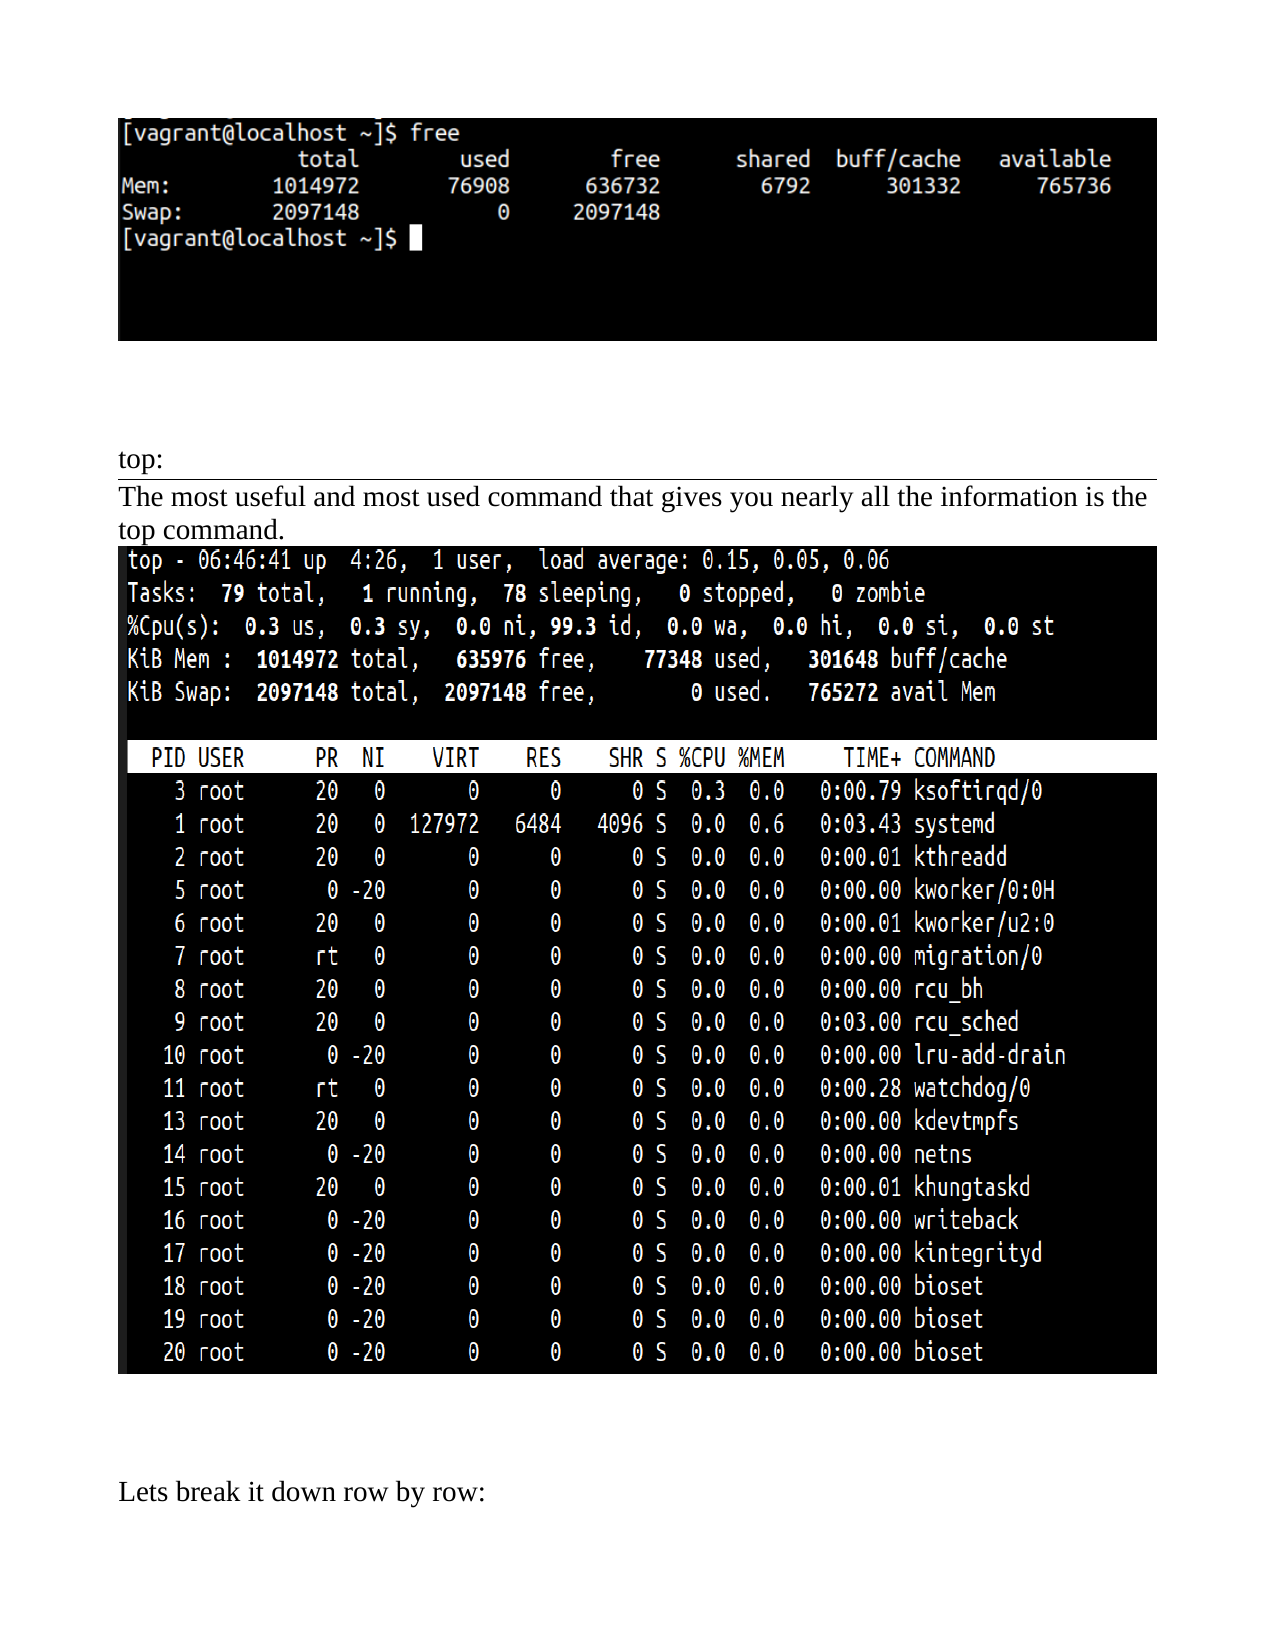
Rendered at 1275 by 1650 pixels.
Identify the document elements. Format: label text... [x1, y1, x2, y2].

picture [118, 118, 1157, 341]
text top: [118, 441, 1157, 479]
text Lets break it down row by row: [118, 1474, 1157, 1507]
picture [118, 546, 1157, 1374]
text The most useful and most used command that gives you nearly all the information is the top command. [118, 480, 1157, 546]
